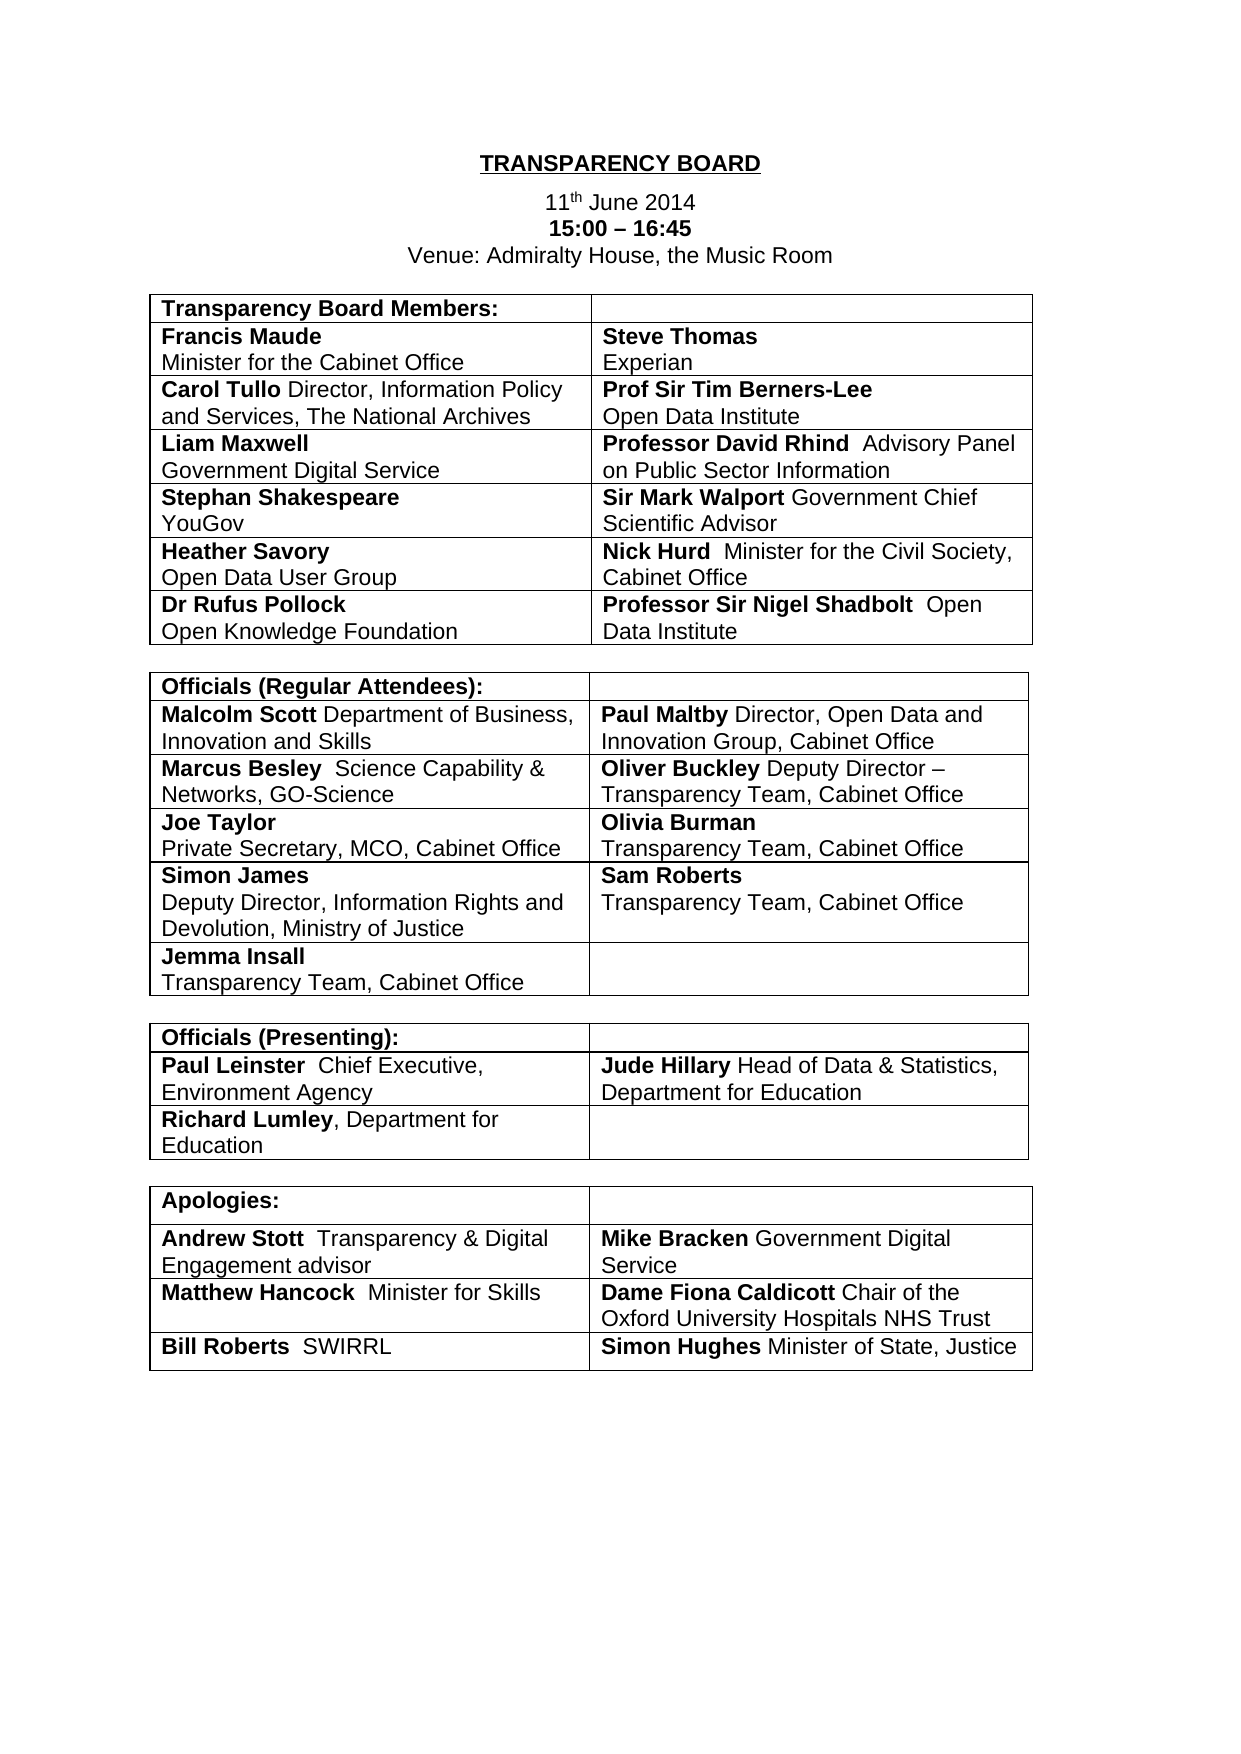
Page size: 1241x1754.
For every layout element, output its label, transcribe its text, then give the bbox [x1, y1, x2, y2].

text 15:00 – 16:45 [150, 215, 1090, 242]
table_cell Joe Taylor Private Secretary, MCO, Cabinet Office [151, 809, 589, 861]
table_cell Sam Roberts Transparency Team, Cabinet Office [590, 863, 1028, 942]
table_cell Paul Maltby Director, Open Data and Innovation Group, Cabinet Office [590, 701, 1028, 754]
table_cell Simon Hughes Minister of State, Justice [590, 1333, 1032, 1369]
table_cell Oliver Buckley Deputy Director – Transparency Team, Cabinet Office [590, 755, 1028, 808]
table_cell Stephan Shakespeare YouGov [151, 484, 591, 537]
table_header [590, 1024, 1028, 1051]
table_cell Dr Rufus Pollock Open Knowledge Foundation [151, 591, 591, 644]
table_cell Steve Thomas Experian [592, 323, 1032, 375]
table_cell Francis Maude Minister for the Cabinet Office [151, 323, 591, 375]
table_cell Sir Mark Walport Government Chief Scientific Advisor [592, 484, 1032, 537]
table_header [592, 295, 1032, 322]
table_header Officials (Presenting): [151, 1024, 589, 1051]
table_header [590, 673, 1028, 700]
table_cell Simon James Deputy Director, Information Rights and Devolution, Ministry of Justice [151, 863, 589, 942]
table_cell Professor David Rhind Advisory Panel on Public Sector Information [592, 430, 1032, 483]
table_cell Nick Hurd Minister for the Civil Society, Cabinet Office [592, 538, 1032, 590]
table_header Transparency Board Members: [151, 295, 591, 322]
table_cell Dame Fiona Caldicott Chair of the Oxford University Hospitals NHS Trust [590, 1279, 1032, 1332]
text TRANSPARENCY BOARD [150, 150, 1090, 176]
table_cell [590, 1106, 1028, 1159]
table_cell Richard Lumley, Department for Education [151, 1106, 589, 1159]
table_cell Prof Sir Tim Berners-Lee Open Data Institute [592, 376, 1032, 429]
table_header Apologies: [151, 1187, 589, 1224]
table_cell Heather Savory Open Data User Group [151, 538, 591, 590]
table_cell [590, 943, 1028, 995]
table_cell Professor Sir Nigel Shadbolt Open Data Institute [592, 591, 1032, 644]
table_cell Marcus Besley Science Capability & Networks, GO-Science [151, 755, 589, 808]
table_cell Mike Bracken Government Digital Service [590, 1225, 1032, 1278]
table_header Officials (Regular Attendees): [151, 673, 589, 700]
table_cell Olivia Burman Transparency Team, Cabinet Office [590, 809, 1028, 861]
table_cell Bill Roberts SWIRRL [151, 1333, 589, 1369]
table_cell Matthew Hancock Minister for Skills [151, 1279, 589, 1332]
table_cell Carol Tullo Director, Information Policy and Services, The National Archives [151, 376, 591, 429]
table_cell Paul Leinster Chief Executive, Environment Agency [151, 1053, 589, 1105]
text Venue: Admiralty House, the Music Room [150, 242, 1090, 268]
text 11th June 2014 [150, 189, 1090, 215]
table_cell Malcolm Scott Department of Business, Innovation and Skills [151, 701, 589, 754]
table_cell Andrew Stott Transparency & Digital Engagement advisor [151, 1225, 589, 1278]
table_cell Jemma Insall Transparency Team, Cabinet Office [151, 943, 589, 995]
table_cell Jude Hillary Head of Data & Statistics, Department for Education [590, 1053, 1028, 1105]
table_header [590, 1187, 1032, 1224]
table_cell Liam Maxwell Government Digital Service [151, 430, 591, 483]
